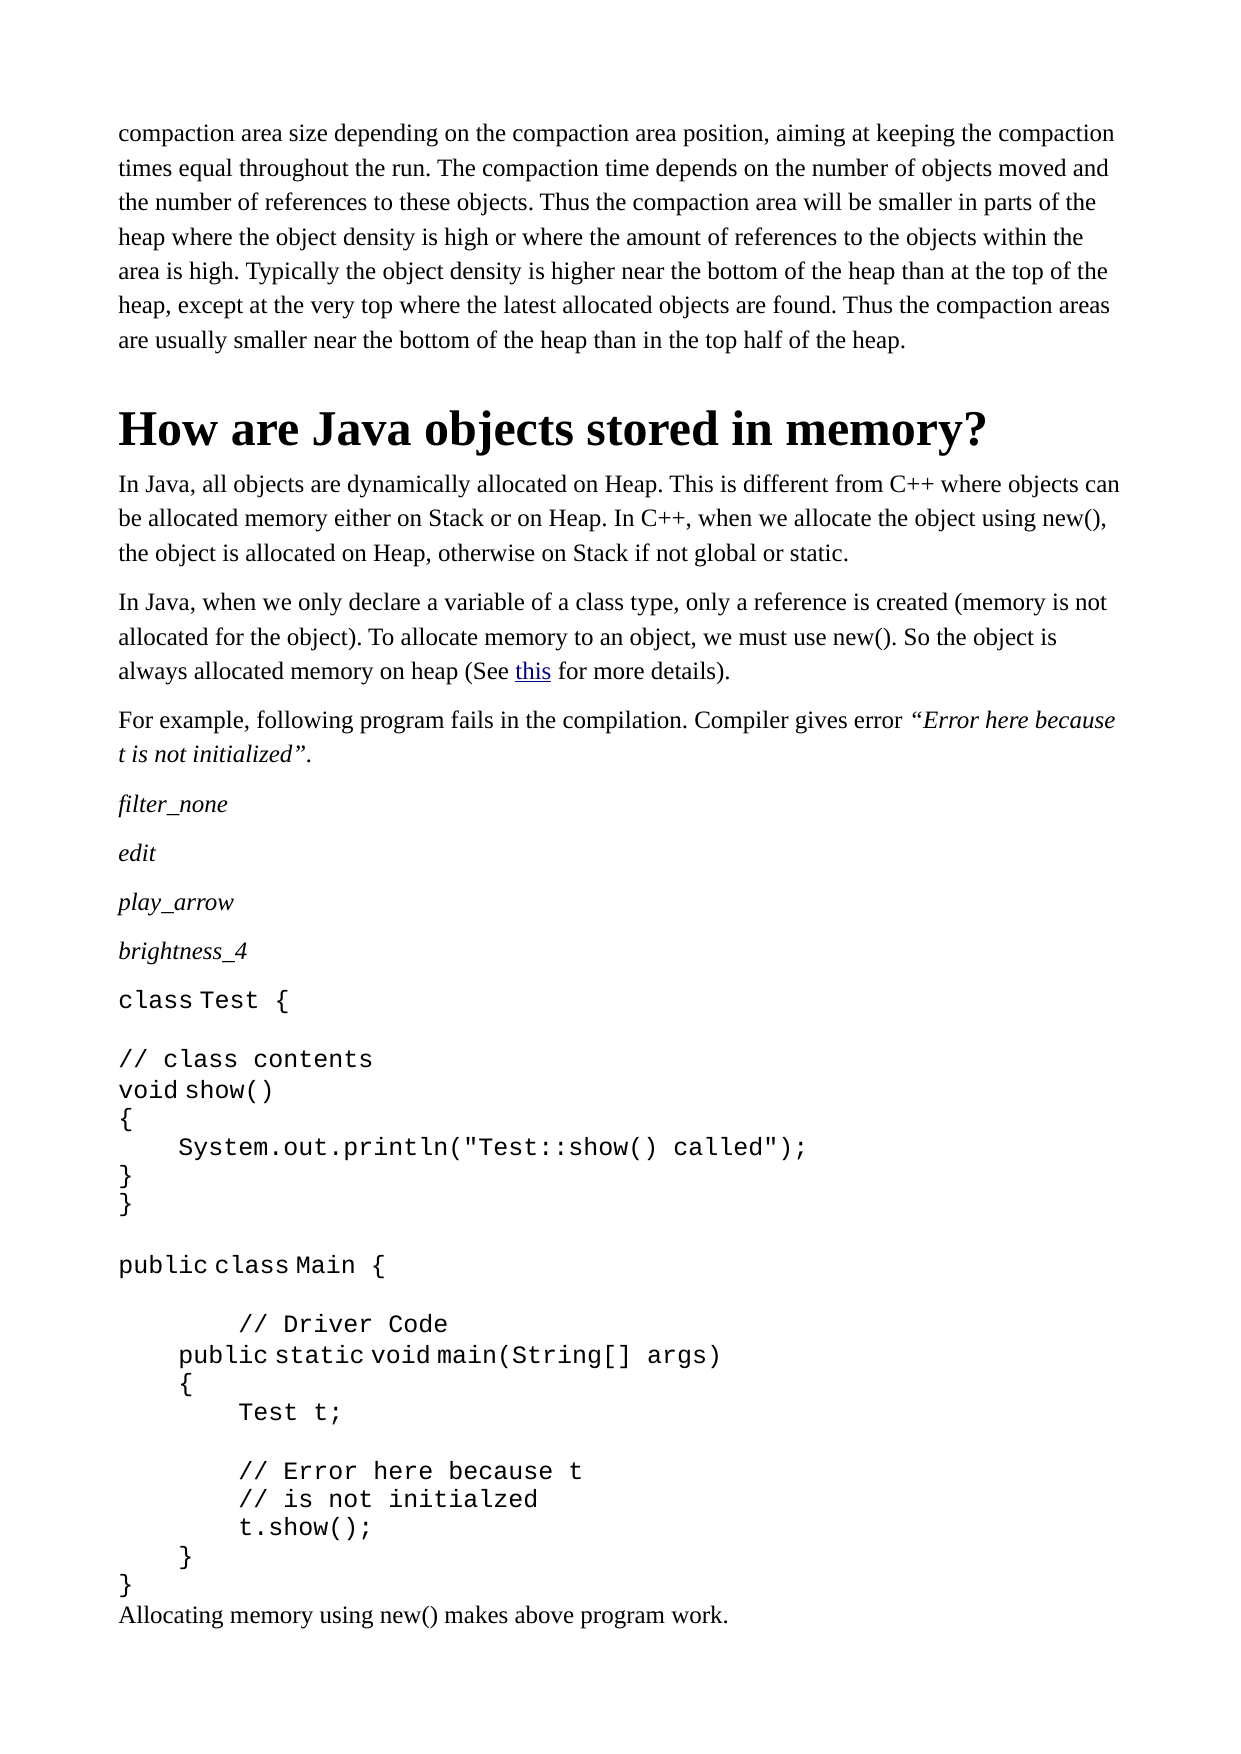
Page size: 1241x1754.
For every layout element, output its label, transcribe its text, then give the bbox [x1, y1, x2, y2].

text edit [118, 838, 1122, 866]
text For example, following program fails in the compilation. Compiler gives error “Error here because t is not initialized”. [118, 705, 1122, 768]
text Allocating memory using new() makes above program work. [118, 1600, 1122, 1629]
text filter_none [118, 789, 1122, 817]
subtitle How are Java objects stored in memory? [118, 399, 1122, 457]
text brightness_4 [118, 936, 1122, 964]
text In Java, all objects are dynamically allocated on Heap. This is different from C++ where objects can be allocated memory either on Stack or on Heap. In C++, when we allocate the object using new(), the object is allocated on Heap, otherwise on Stack if not global or static. [118, 469, 1122, 567]
text compaction area size depending on the compaction area position, aiming at keeping the compaction times equal throughout the run. The compaction time depends on the number of objects moved and the number of references to these objects. Thus the compaction area will be smaller in parts of the heap where the object density is high or where the amount of references to the objects within the area is high. Typically the object density is higher near the bottom of the heap than at the top of the heap, except at the very top where the latest allocated objects are found. Thus the compaction areas are usually smaller near the bottom of the heap than in the top half of the heap. [118, 118, 1122, 354]
text play_arrow [118, 887, 1122, 916]
table_header class Test { // class contents void show() { System.out.println("Test::show() called"); } } public class Main { // Driver Code public static void main(String[] args) { Test t; // Error here because t // is not initialzed t.show(); } } [118, 985, 833, 1600]
text In Java, when we only declare a variable of a class type, only a reference is created (memory is not allocated for the object). To allocate memory to an object, we must use new(). So the object is always allocated memory on heap (See this for more details). [118, 587, 1122, 685]
